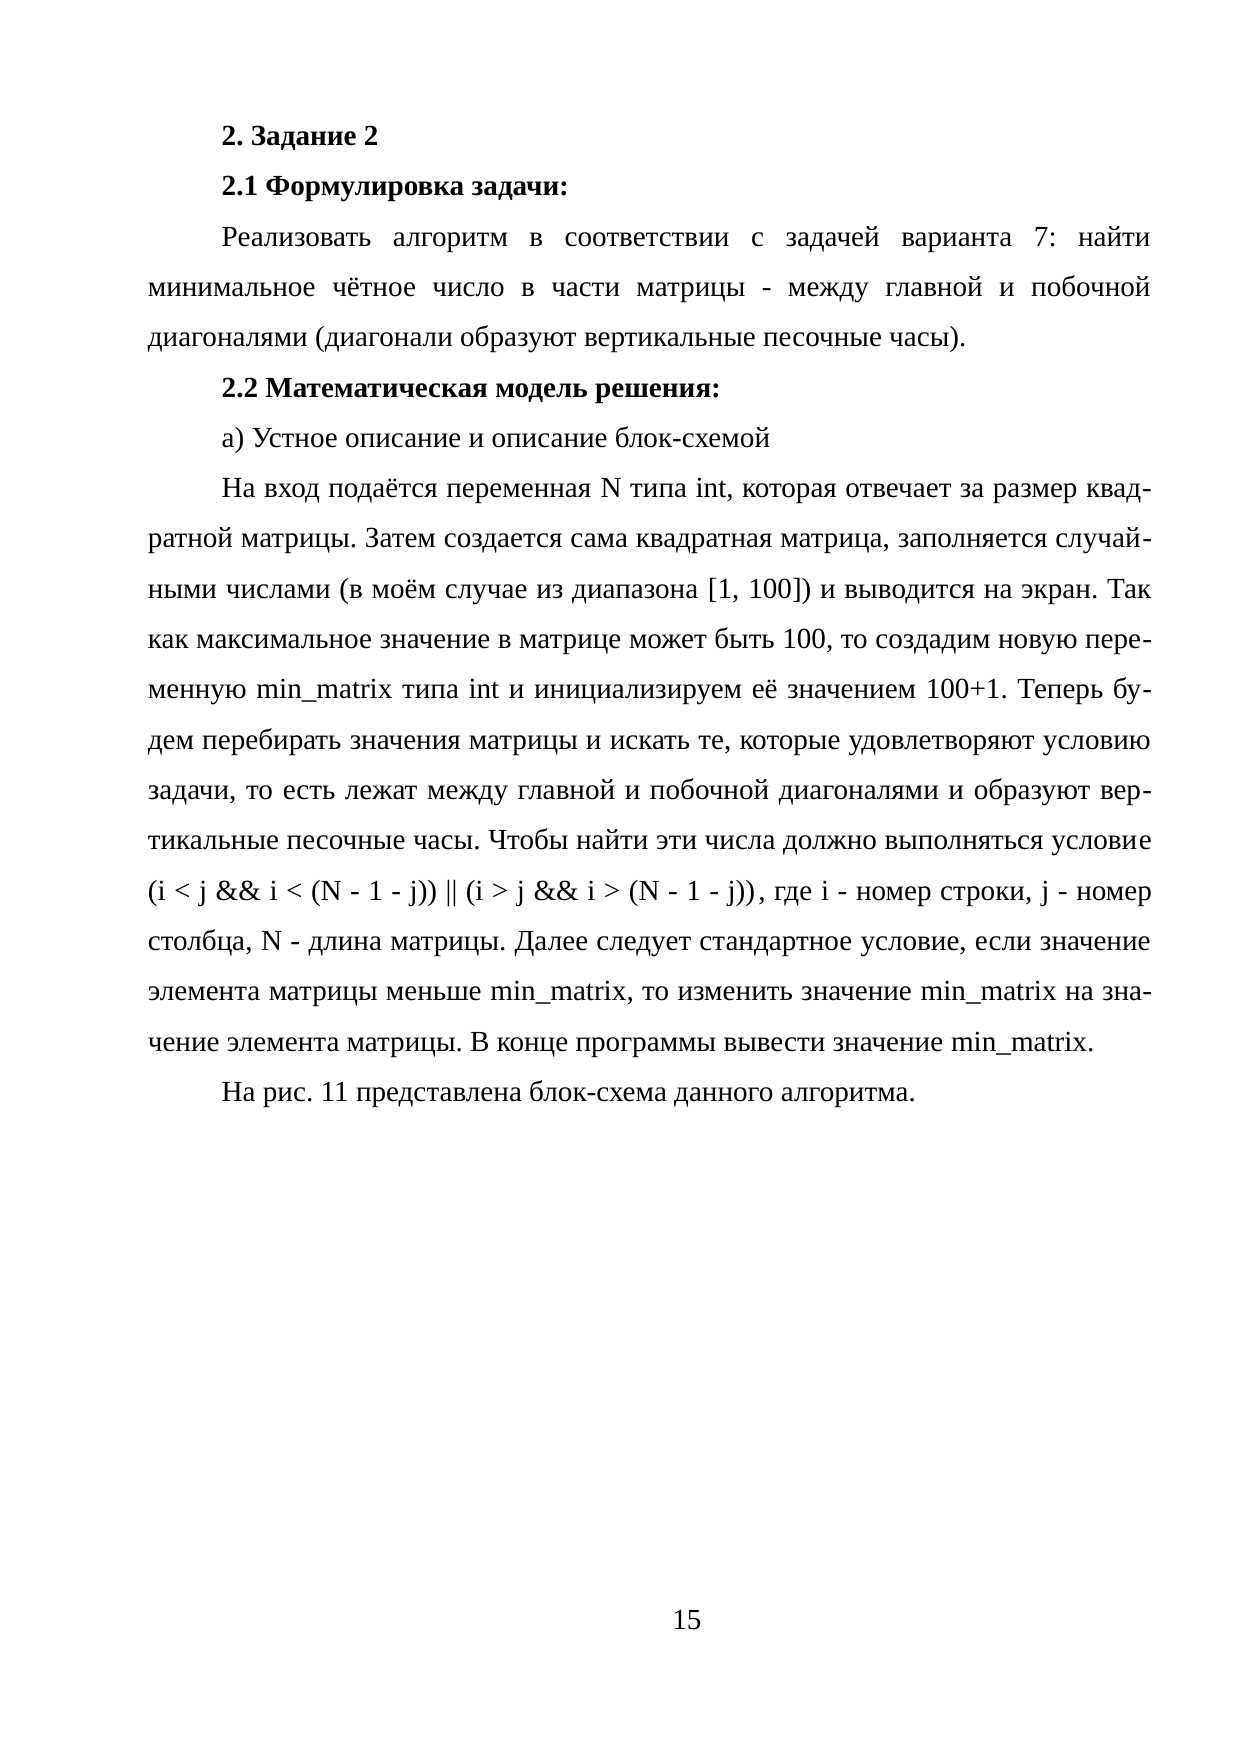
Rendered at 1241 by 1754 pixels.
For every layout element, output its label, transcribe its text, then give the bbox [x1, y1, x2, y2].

subtitle 2.2 Математическая модель решения: [148, 370, 1152, 403]
subtitle 2. Задание 2 [148, 118, 1152, 152]
text На рис. 11 представлена блок-схема данного алгоритма. [148, 1074, 1152, 1108]
text a) Устное описание и описание блок-схемой [148, 420, 1152, 453]
text Реализовать алгоритм в соответствии с задачей варианта 7: найти минимальное чётное число в части матрицы - между главной и побочной диагоналями (диагонали образуют вертикальные песочные часы). [148, 219, 1152, 353]
subtitle 2.1 Формулировка задачи: [148, 168, 1152, 202]
text На вход подаётся переменная N типа int, которая отвечает за размер квад­ратной матрицы. Затем создается сама квадратная матрица, заполняется случай­ными числами (в моём случае из диапазона [1, 100]) и выводится на экран. Так как максимальное значение в матрице может быть 100, то создадим новую пере­менную min_matrix типа int и инициализируем её значением 100+1. Теперь бу­дем перебирать значения матрицы и искать те, которые удовлетворяют условию задачи, то есть лежат между главной и побочной диагоналями и образуют вер­тикальные песочные часы. Чтобы найти эти числа должно выполняться условие (i < j && i < (N - 1 - j)) || (i > j && i > (N - 1 - j)), где i - номер строки, j - номер столбца, N - длина матрицы. Далее следует стандартное условие, если значение элемента матрицы меньше min_matrix, то изменить значение min_matrix на зна­чение элемента матрицы. В конце программы вывести значение min_matrix. [148, 470, 1152, 1057]
